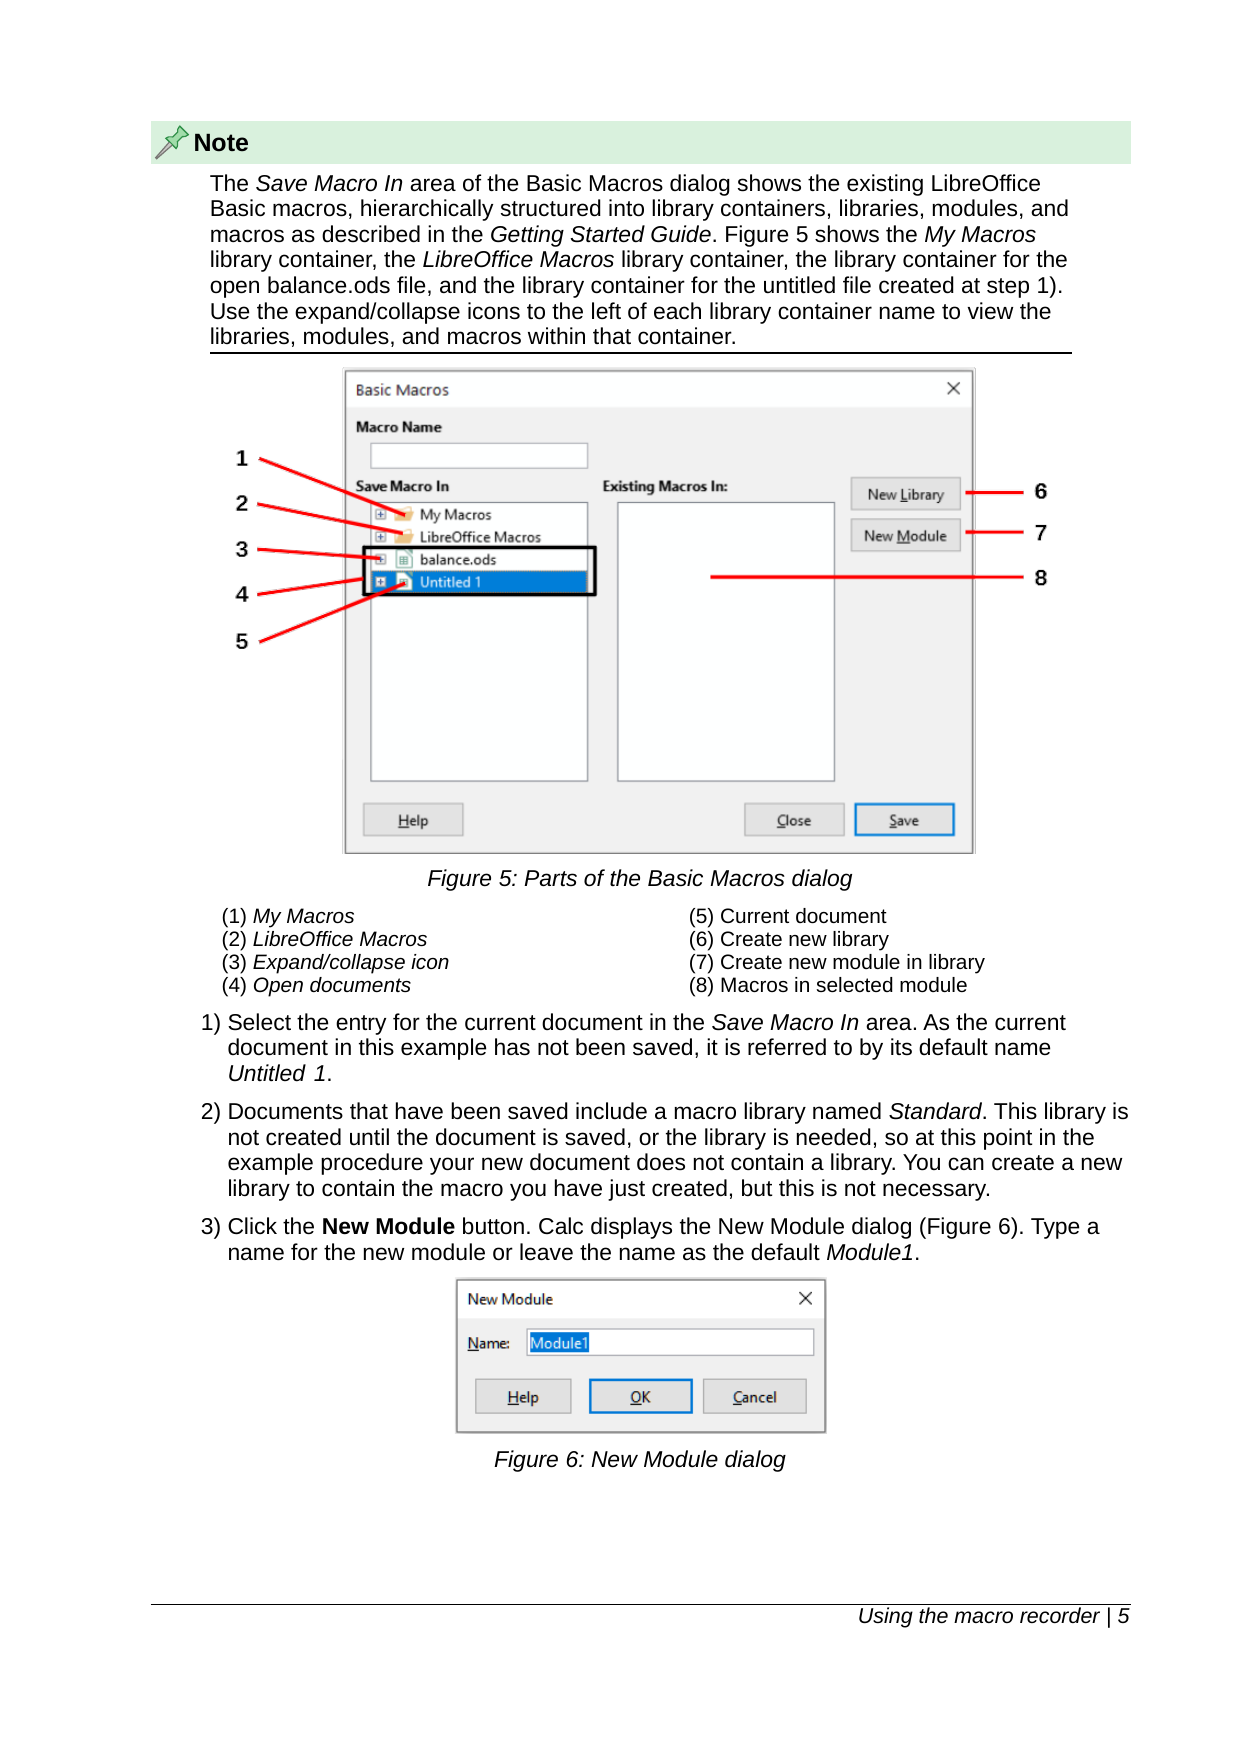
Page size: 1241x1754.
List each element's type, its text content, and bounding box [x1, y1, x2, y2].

picture [230, 367, 1052, 854]
list Documents that have been saved include a macro library named Standard. This library is not created until the document is saved, or the library is needed, so at this point in the example procedure your new document does not contain a library. You can create a new library to contain the macro you have just created, but this is not necessary. [227, 1099, 1131, 1201]
text Figure 5: Parts of the Basic Macros dialog [230, 866, 1052, 892]
subtitle Note [151, 121, 1131, 164]
table_header Current document Create new library Create new module in library Macros in selected module [667, 904, 1082, 997]
list Select the entry for the current document in the Save Macro In area. As the current document in this example has not been saved, it is referred to by its default name Untitled 1. [227, 1009, 1131, 1086]
text The Save Macro In area of the Basic Macros dialog shows the existing LibreOffice Basic macros, hierarchically structured into library containers, libraries, modules, and macros as described in the Getting Started Guide. Figure 5 shows the My Macros library container, the LibreOffice Macros library container, the library container for the open balance.ods file, and the library container for the untitled file created at step 1). Use the expand/collapse icons to the left of each library container name to view the libraries, modules, and macros within that container. [209, 170, 1072, 354]
picture [454, 1277, 827, 1434]
list Click the New Module button. Calc displays the New Module dialog (Figure 6). Type a name for the new module or leave the name as the default Module1. [227, 1214, 1131, 1265]
table_header My Macros LibreOffice Macros Expand/collapse icon Open documents [200, 904, 667, 997]
text Figure 6: New Module dialog [455, 1446, 827, 1472]
